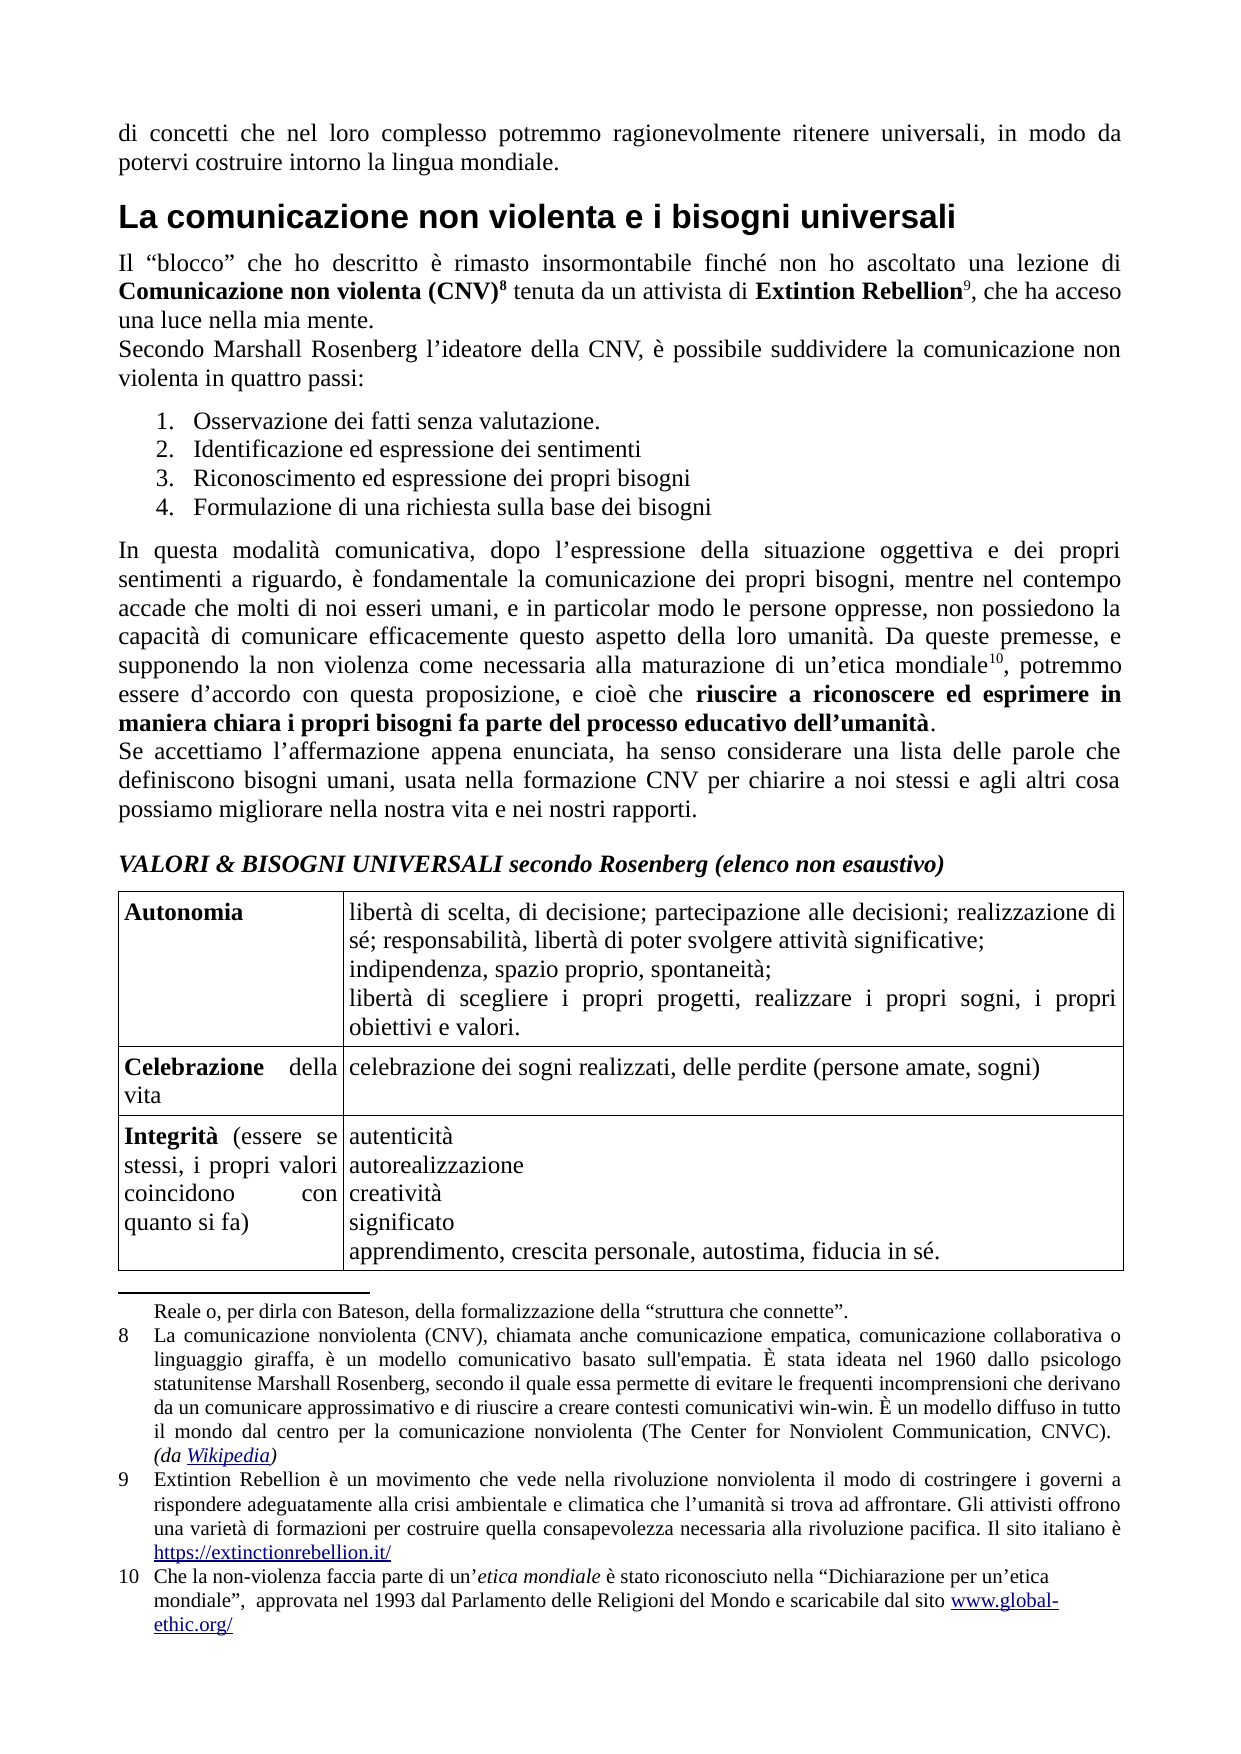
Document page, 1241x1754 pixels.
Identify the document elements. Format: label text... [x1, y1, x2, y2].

text Reale o, per dirla con Bateson, della formalizzazione della “struttura che connette”. [118, 1299, 1122, 1323]
list Identificazione ed espressione dei sentimenti [156, 434, 1122, 463]
list Osservazione dei fatti senza valutazione. [156, 406, 1122, 434]
table_cell Celebrazione della vita [119, 1047, 343, 1115]
text In questa modalità comunicativa, dopo l’espressione della situazione oggettiva e dei propri sentimenti a riguardo, è fondamentale la comunicazione dei propri bisogni, mentre nel contempo accade che molti di noi esseri umani, e in particolar modo le persone oppresse, non possiedono la capacità di comunicare efficacemente questo aspetto della loro umanità. Da queste premesse, e supponendo la non violenza come necessaria alla maturazione di un’etica mondiale, potremmo essere d’accordo con questa proposizione, e cioè che riuscire a riconoscere ed esprimere in maniera chiara i propri bisogni fa parte del processo educativo dell’umanità. [118, 535, 1122, 736]
text VALORI & BISOGNI UNIVERSALI secondo Rosenberg (elenco non esaustivo) [118, 849, 1122, 878]
text Secondo Marshall Rosenberg l’ideatore della CNV, è possibile suddividere la comunicazione non violenta in quattro passi: [118, 334, 1122, 391]
list Formulazione di una richiesta sulla base dei bisogni [156, 492, 1122, 521]
table_header Autonomia [119, 892, 343, 1046]
text La comunicazione nonviolenta (CNV), chiamata anche comunicazione empatica, comunicazione collaborativa o linguaggio giraffa, è un modello comunicativo basato sull'empatia. È stata ideata nel 1960 dallo psicologo statunitense Marshall Rosenberg, secondo il quale essa permette di evitare le frequenti incomprensioni che derivano da un comunicare approssimativo e di riuscire a creare contesti comunicativi win-win. È un modello diffuso in tutto il mondo dal centro per la comunicazione nonviolenta (The Center for Nonviolent Communication, CNVC). (da Wikipedia) [118, 1323, 1122, 1467]
text Il “blocco” che ho descritto è rimasto insormontabile finché non ho ascoltato una lezione di Comunicazione non violenta (CNV) tenuta da un attivista di Extintion Rebellion, che ha acceso una luce nella mia mente. [118, 248, 1122, 334]
table_cell Integrità (essere se stessi, i propri valori coincidono con quanto si fa) [119, 1116, 343, 1270]
text di concetti che nel loro complesso potremmo ragionevolmente ritenere universali, in modo da potervi costruire intorno la lingua mondiale. [118, 118, 1122, 176]
text Che la non-violenza faccia parte di un’etica mondiale è stato riconosciuto nella “Dichiarazione per un’etica mondiale”, approvata nel 1993 dal Parlamento delle Religioni del Mondo e scaricabile dal sito www.global-ethic.org/ [118, 1564, 1122, 1636]
table_header libertà di scelta, di decisione; partecipazione alle decisioni; realizzazione di sé; responsabilità, libertà di poter svolgere attività significative; indipendenza, spazio proprio, spontaneità; libertà di scegliere i propri progetti, realizzare i propri sogni, i propri obiettivi e valori. [344, 892, 1123, 1046]
text Se accettiamo l’affermazione appena enunciata, ha senso considerare una lista delle parole che definiscono bisogni umani, usata nella formazione CNV per chiarire a noi stessi e agli altri cosa possiamo migliorare nella nostra vita e nei nostri rapporti. [118, 736, 1122, 823]
table_cell autenticità autorealizzazione creatività significato apprendimento, crescita personale, autostima, fiducia in sé. [344, 1116, 1123, 1270]
subtitle La comunicazione non violenta e i bisogni universali [118, 196, 1122, 235]
text Extintion Rebellion è un movimento che vede nella rivoluzione nonviolenta il modo di costringere i governi a rispondere adeguatamente alla crisi ambientale e climatica che l’umanità si trova ad affrontare. Gli attivisti offrono una varietà di formazioni per costruire quella consapevolezza necessaria alla rivoluzione pacifica. Il sito italiano è https://extinctionrebellion.it/ [118, 1467, 1122, 1564]
list Riconoscimento ed espressione dei propri bisogni [156, 463, 1122, 492]
table_cell celebrazione dei sogni realizzati, delle perdite (persone amate, sogni) [344, 1047, 1123, 1115]
